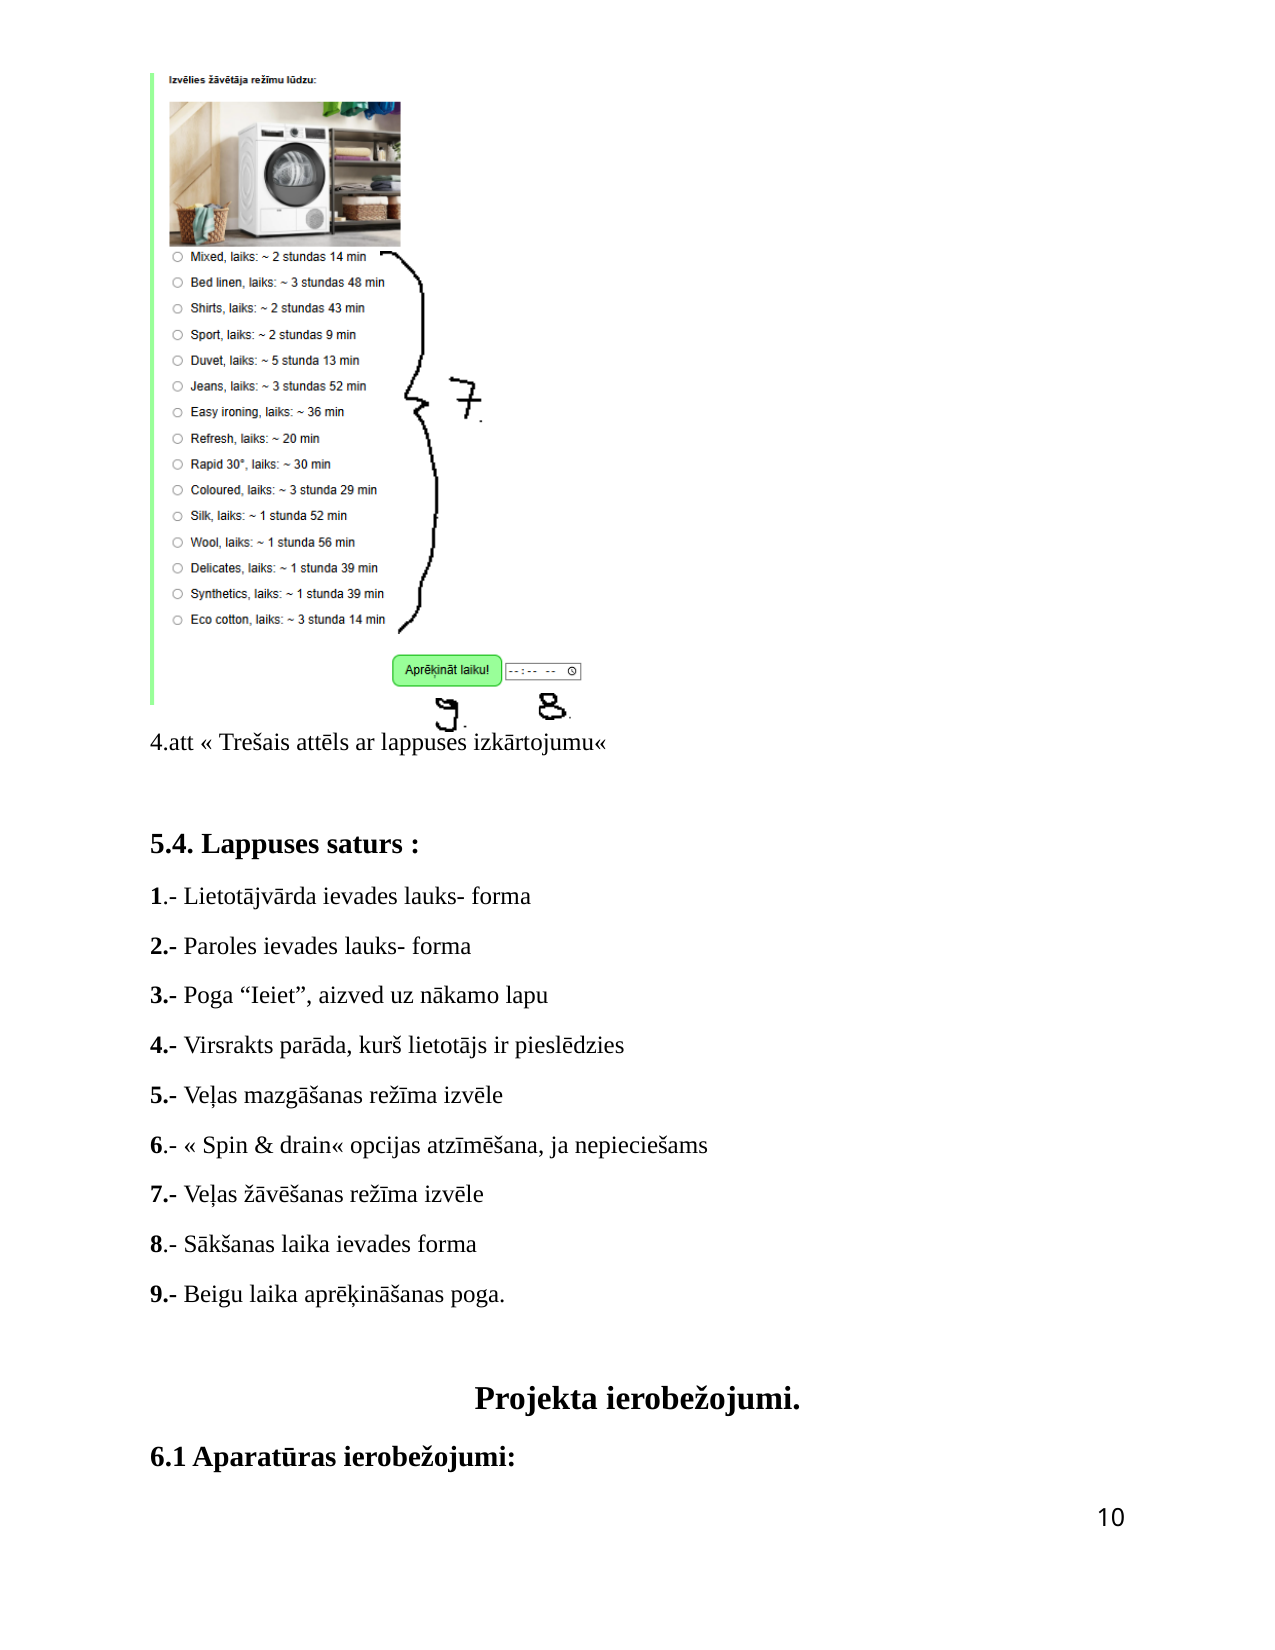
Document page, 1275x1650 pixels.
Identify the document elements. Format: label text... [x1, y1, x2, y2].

text 9.- Beigu laika aprēķināšanas poga. [150, 1279, 1125, 1307]
text 8.- Sākšanas laika ievades forma [150, 1229, 1125, 1258]
text 1.- Lietotājvārda ievades lauks- forma [150, 881, 1125, 910]
text Projekta ierobežojumi. [150, 1378, 1125, 1416]
text 7.- Veļas žāvēšanas režīma izvēle [150, 1179, 1125, 1208]
text 3.- Poga “Ieiet”, aizved uz nākamo lapu [150, 981, 1125, 1009]
text 5.4. Lappuses saturs : [150, 826, 1125, 859]
text 4.- Virsrakts parāda, kurš lietotājs ir pieslēdzies [150, 1030, 1125, 1059]
text 2.- Paroles ievades lauks- forma [150, 931, 1125, 960]
text 5.- Veļas mazgāšanas režīma izvēle [150, 1080, 1125, 1109]
text 6.1 Aparatūras ierobežojumi: [150, 1439, 1125, 1472]
text 6.- « Spin & drain« opcijas atzīmēšana, ja nepieciešams [150, 1130, 1125, 1158]
text 4.att « Trešais attēls ar lappuses izkārtojumu« [150, 727, 1125, 755]
